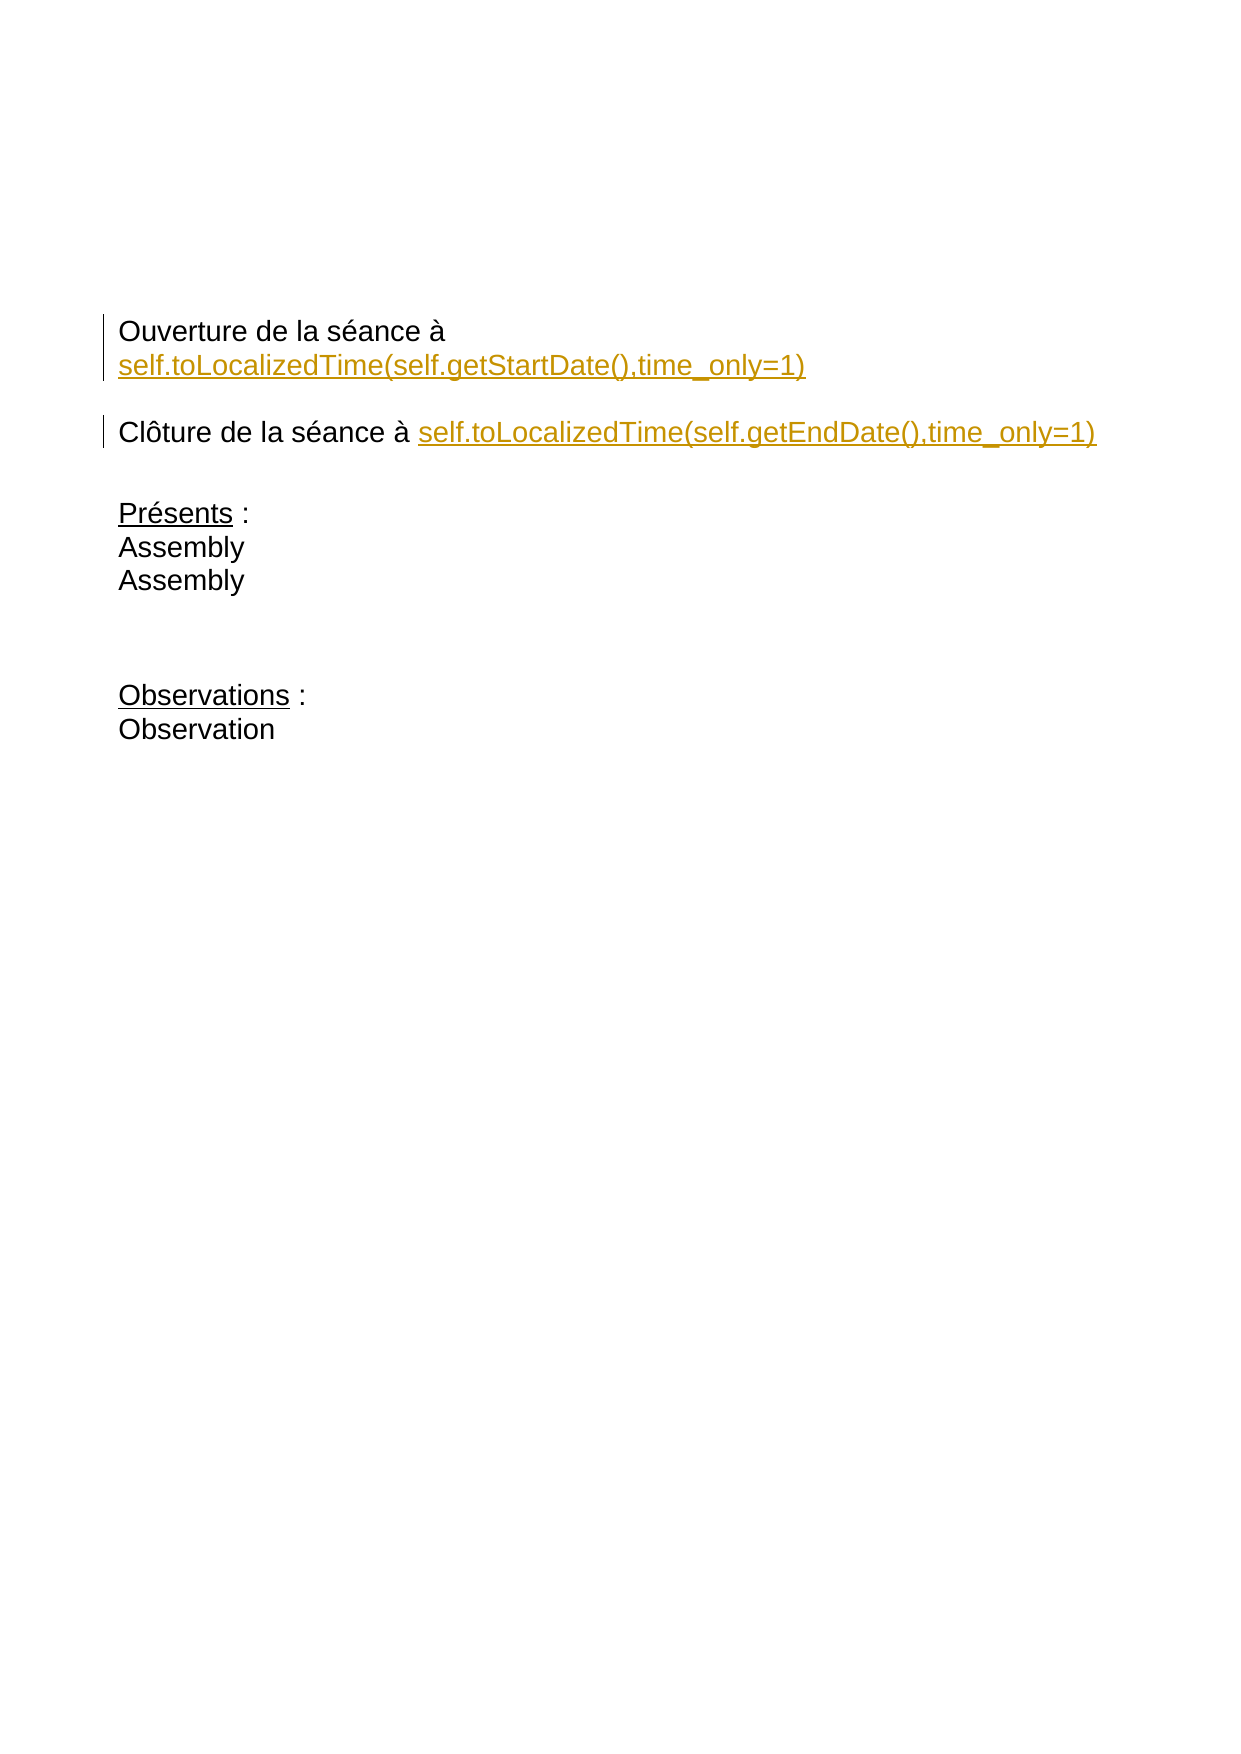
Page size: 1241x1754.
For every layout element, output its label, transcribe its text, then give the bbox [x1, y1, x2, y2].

text Clôture de la séance à self.toLocalizedTime(self.getEndDate(),time_only=1) [118, 415, 1122, 448]
text Observation [118, 712, 1122, 746]
text Assembly [118, 563, 1122, 597]
text Présents : [118, 496, 1122, 530]
text Observations : [118, 678, 1122, 712]
text Assembly [118, 530, 1122, 563]
text Ouverture de la séance à self.toLocalizedTime(self.getStartDate(),time_only=1) [118, 314, 1122, 381]
